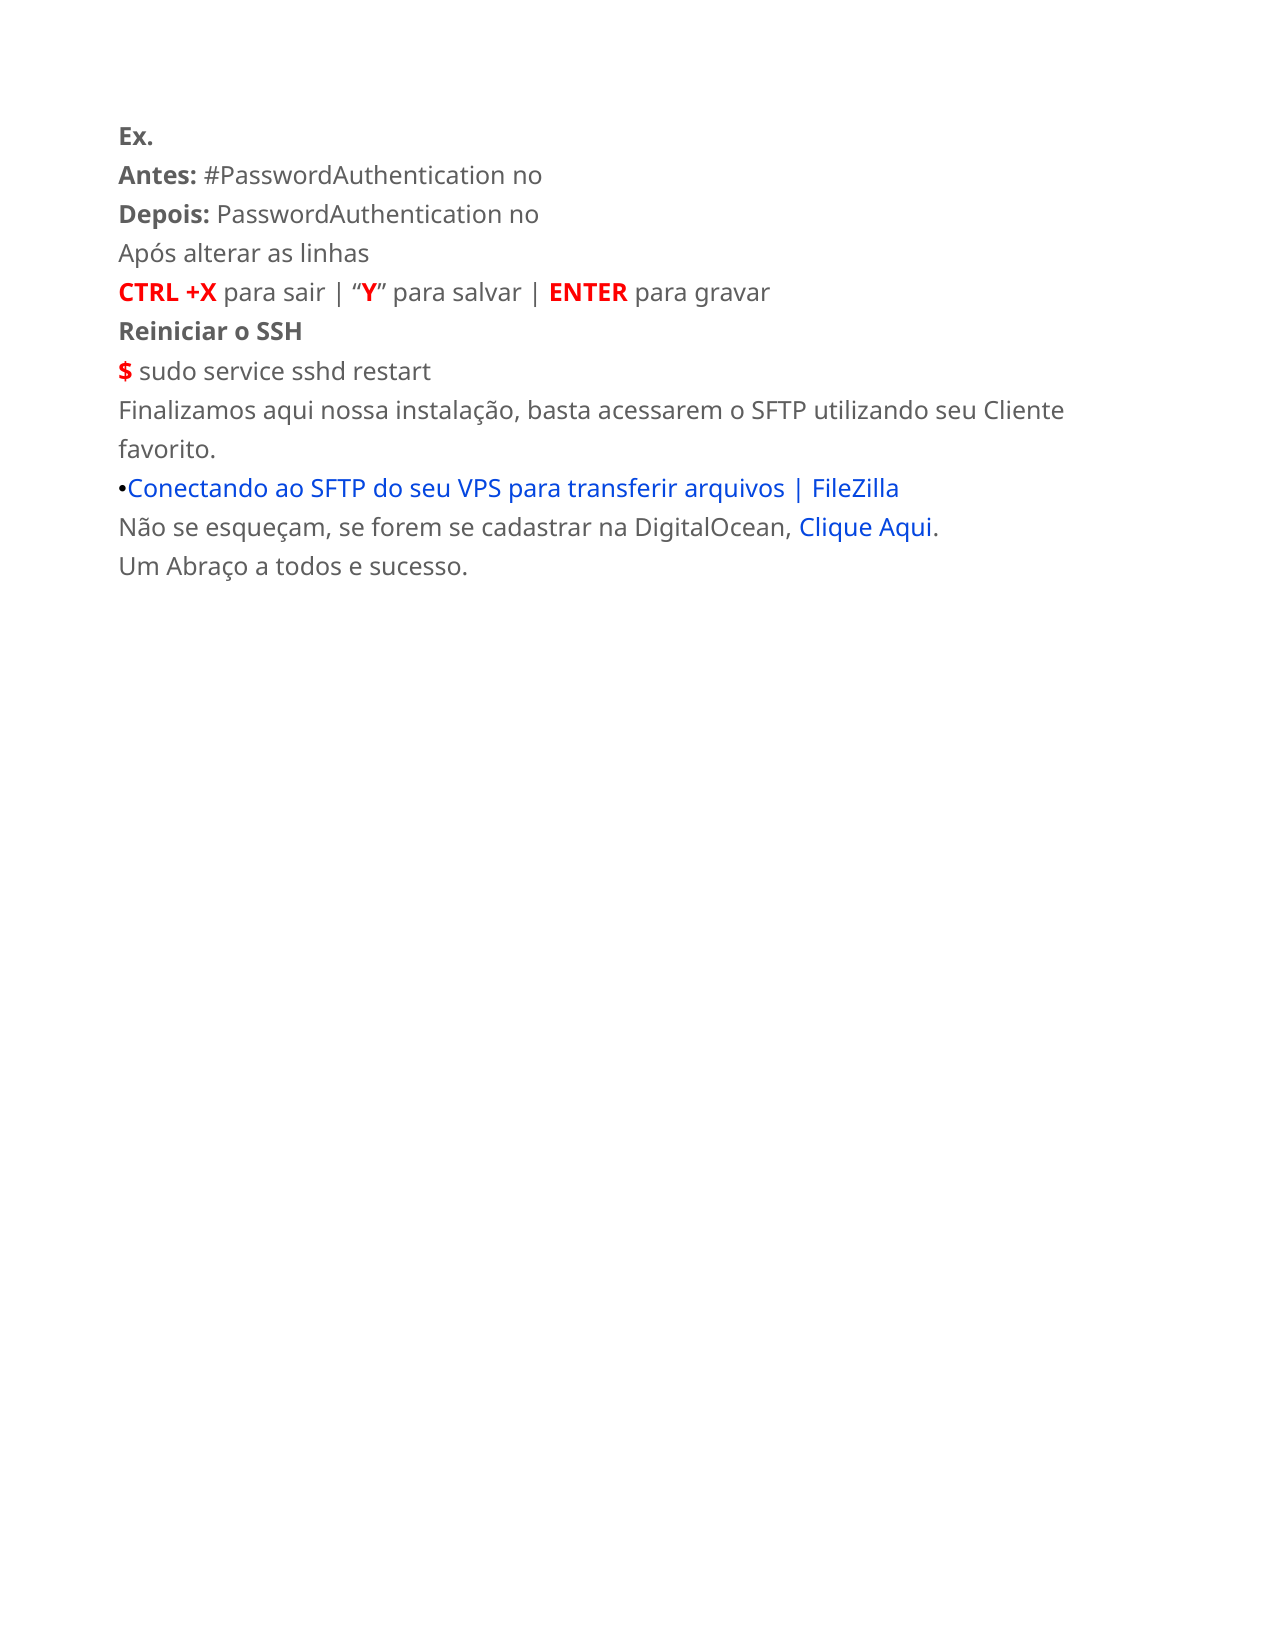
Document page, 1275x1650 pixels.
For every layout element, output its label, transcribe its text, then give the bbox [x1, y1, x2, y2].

list Conectando ao SFTP do seu VPS para transferir arquivos | FileZilla [118, 471, 1157, 505]
text Ex. Antes: #PasswordAuthentication no Depois: PasswordAuthentication no [118, 118, 1157, 231]
text $ sudo service sshd restart [118, 353, 1157, 387]
text Um Abraço a todos e sucesso. [118, 549, 1157, 583]
text Finalizamos aqui nossa instalação, basta acessarem o SFTP utilizando seu Cliente favorito. [118, 392, 1157, 466]
text Após alterar as linhas CTRL +X para sair | “Y” para salvar | ENTER para gravar [118, 236, 1157, 309]
text Não se esqueçam, se forem se cadastrar na DigitalOcean, Clique Aqui. [118, 510, 1157, 544]
text Reiniciar o SSH [118, 314, 1157, 348]
